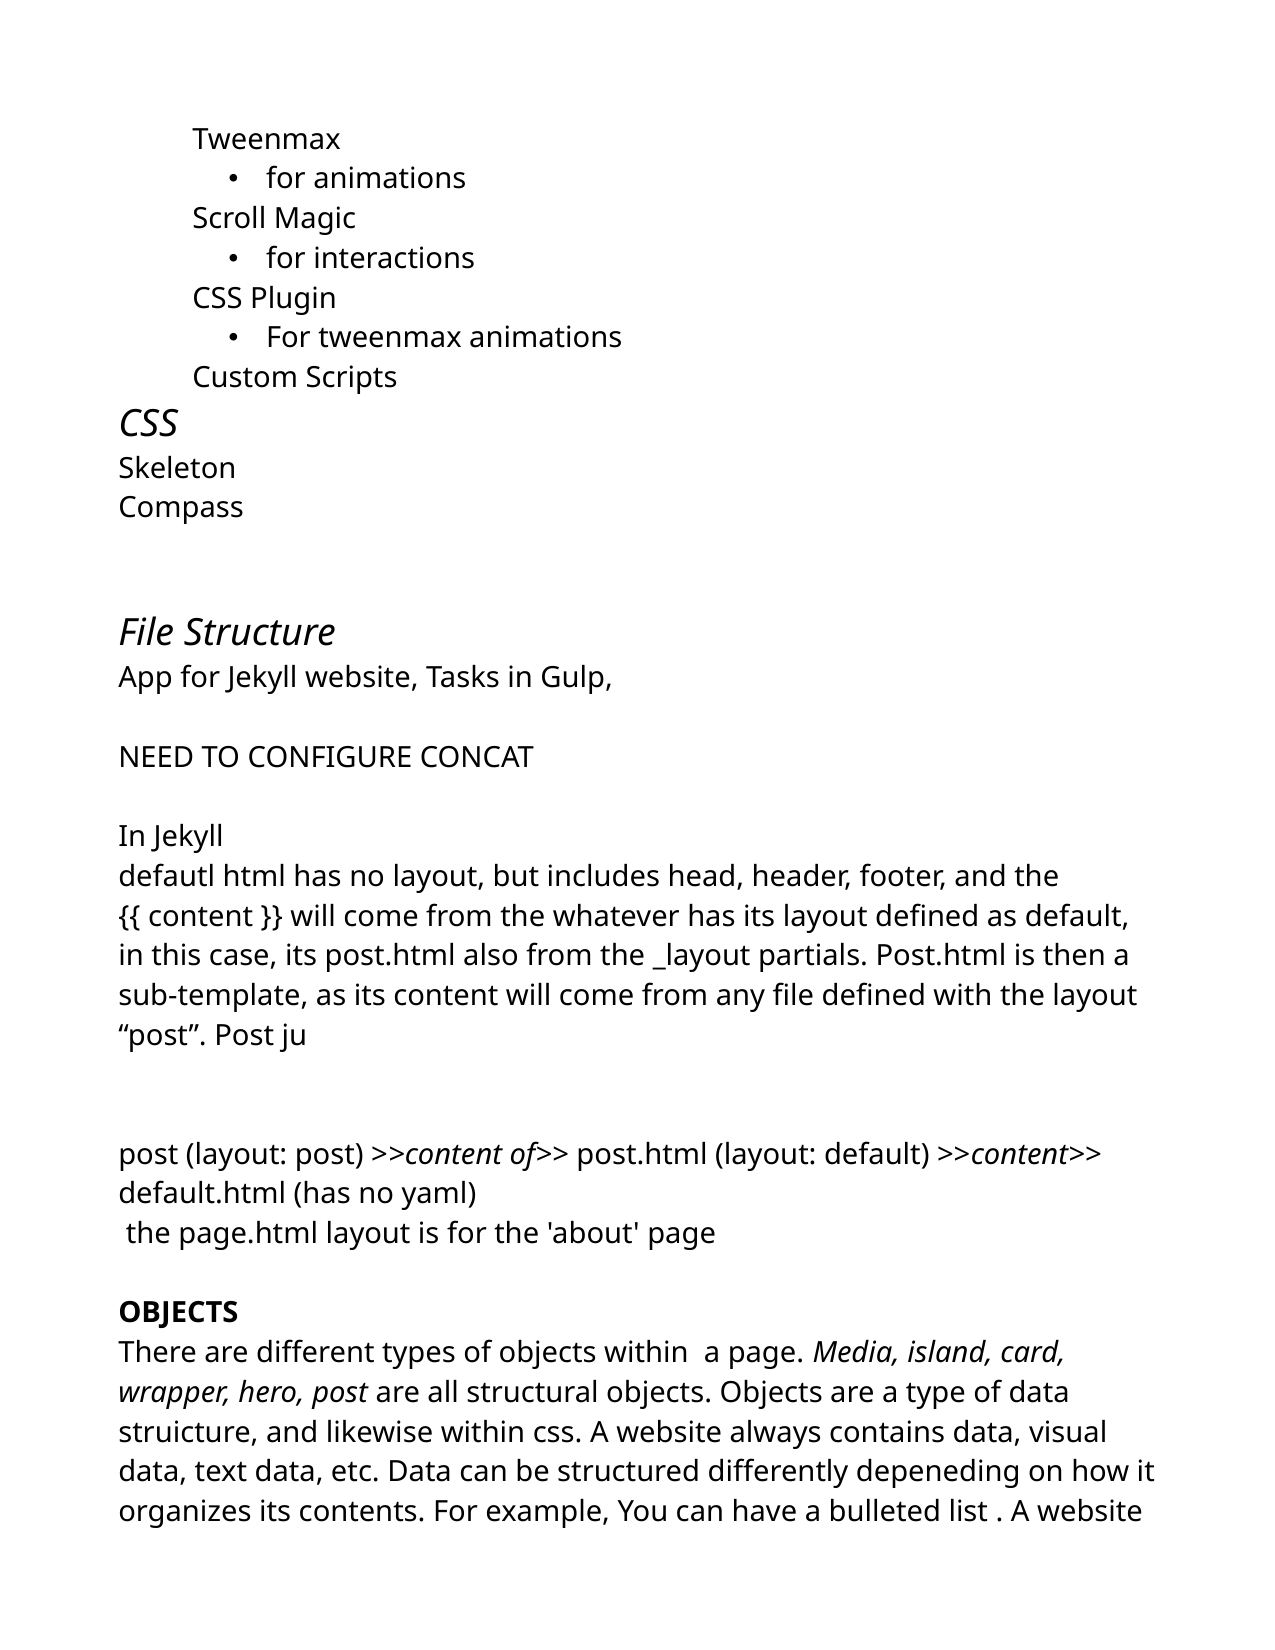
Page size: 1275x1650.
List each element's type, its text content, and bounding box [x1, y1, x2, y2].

list for interactions [228, 237, 1157, 277]
text Tweenmax [192, 118, 1157, 158]
text defautl html has no layout, but includes head, header, footer, and the {{ content }} will come from the whatever has its layout defined as default, in this case, its post.html also from the _layout partials. Post.html is then a sub-template, as its content will come from any file defined with the layout “post”. Post ju [118, 855, 1157, 1054]
text In Jekyll [118, 816, 1157, 855]
list For tweenmax animations [228, 317, 1157, 356]
text App for Jekyll website, Tasks in Gulp, [118, 657, 1157, 696]
text NEED TO CONFIGURE CONCAT [118, 736, 1157, 776]
list for animations [228, 158, 1157, 197]
text File Structure [118, 606, 1157, 657]
text Skeleton [118, 447, 1157, 487]
text the page.html layout is for the 'about' page [118, 1212, 1157, 1252]
text CSS [118, 396, 1157, 447]
text Compass [118, 487, 1157, 526]
text CSS Plugin [192, 277, 1157, 317]
text Custom Scripts [154, 356, 1157, 396]
text OBJECTS [118, 1292, 1157, 1331]
text post (layout: post) >>content of>> post.html (layout: default) >>content>> default.html (has no yaml) [118, 1133, 1157, 1212]
text Scroll Magic [192, 197, 1157, 237]
text There are different types of objects within a page. Media, island, card, wrapper, hero, post are all structural objects. Objects are a type of data struicture, and likewise within css. A website always contains data, visual data, text data, etc. Data can be structured differently depeneding on how it organizes its contents. For example, You can have a bulleted list . A website [118, 1331, 1157, 1530]
